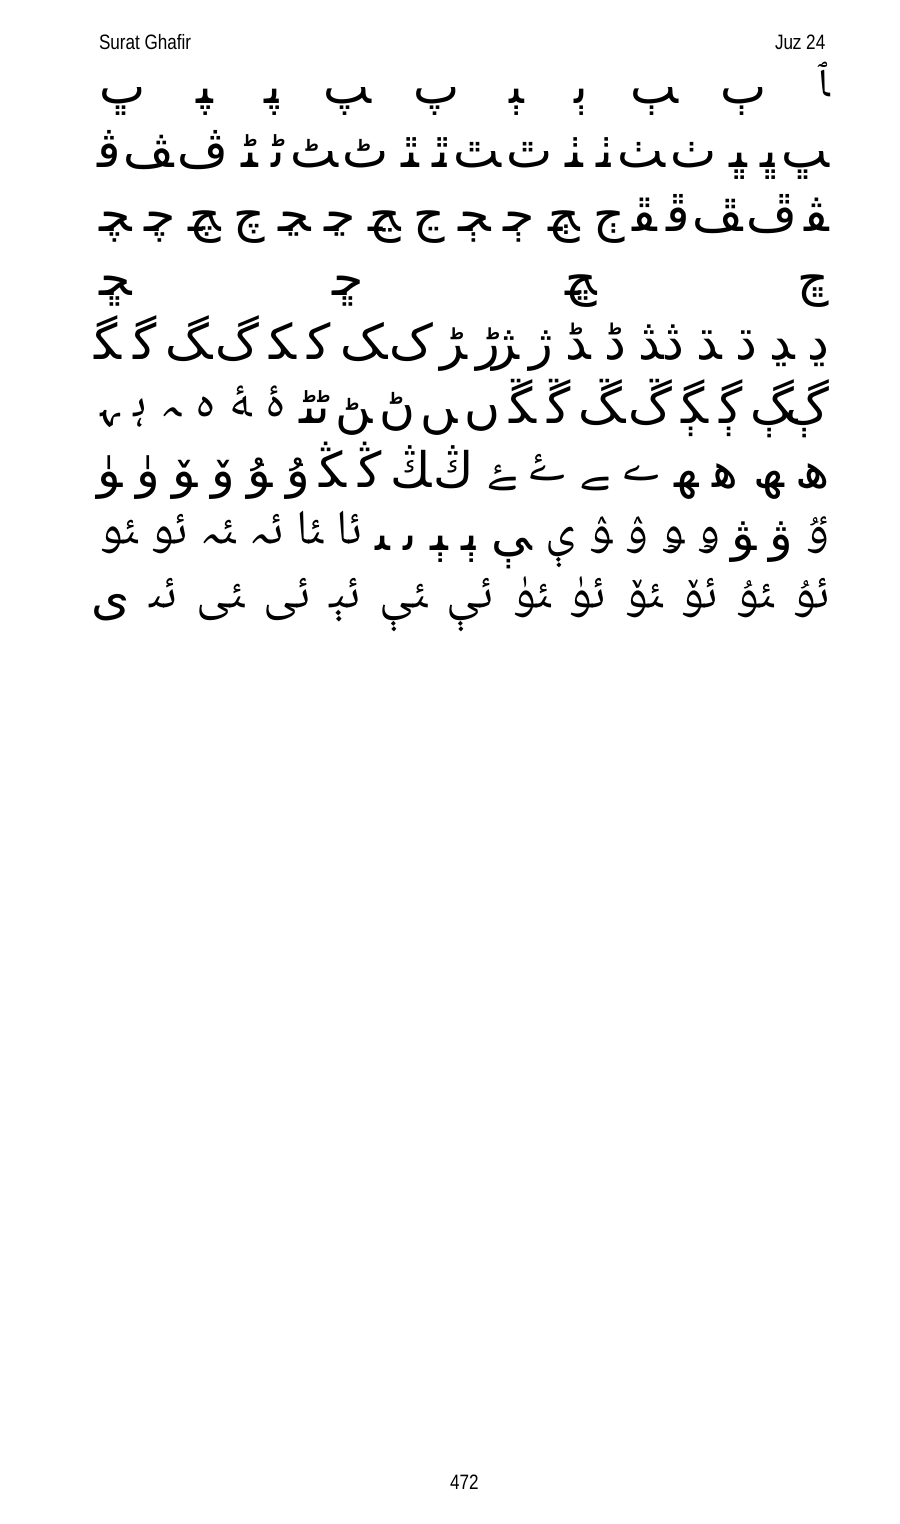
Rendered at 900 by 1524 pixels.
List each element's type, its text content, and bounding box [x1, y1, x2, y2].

text ﮂ ﮃ ﮄ ﮅ ﮆﮇ ﮈ ﮉ ﮊ ﮋﮌ ﮍ ﮎ ﮏ ﮐ ﮑ ﮒ ﮓ ﮔ ﮕ ﮖﮗ ﮘ ﮙ ﮚ ﮛ ﮜ ﮝ ﮞ ﮟ ﮠ ﮡ ﮢﮣ ﮤ ﮥ ﮦ ﮧ ﮨ ﮩ ﮪ ﮫ ﮬ ﮭ ﮮ ﮯ ﮰ ﮱ ﯓ ﯔ ﯕ ﯖ ﯗ ﯘ ﯙ ﯚ ﯛ ﯜ ﯝ ﯞ ﯟ ﯠ ﯡ ﯢ ﯣ ﯤ ﯥ ﯦ ﯧ ﯨ ﯩ ﯪ ﯫ ﯬ ﯭ ﯮ ﯯ ﯰ ﯱ ﯲ ﯳ ﯴ ﯵ ﯶ ﯷ ﯸ ﯹ ﯺ ﯻ ﯼ [99, 315, 829, 635]
text ﭛ ﭜ ﭝ ﭞ ﭟ ﭠ ﭡ ﭢ ﭣ ﭤ ﭥ ﭦ ﭧ ﭨ ﭩ ﭪ ﭫ ﭬ ﭭ ﭮ ﭯ ﭰ ﭱ ﭲ ﭳ ﭴ ﭵ ﭶ ﭷ ﭸ ﭹ ﭺ ﭻ ﭼ ﭽ ﭾ ﭿ ﮀ ﮁ [99, 124, 829, 315]
text ﭑ ﭒ ﭓ ﭔ ﭕ ﭖ ﭗ ﭘ ﭙ ﭚ [99, 60, 829, 124]
